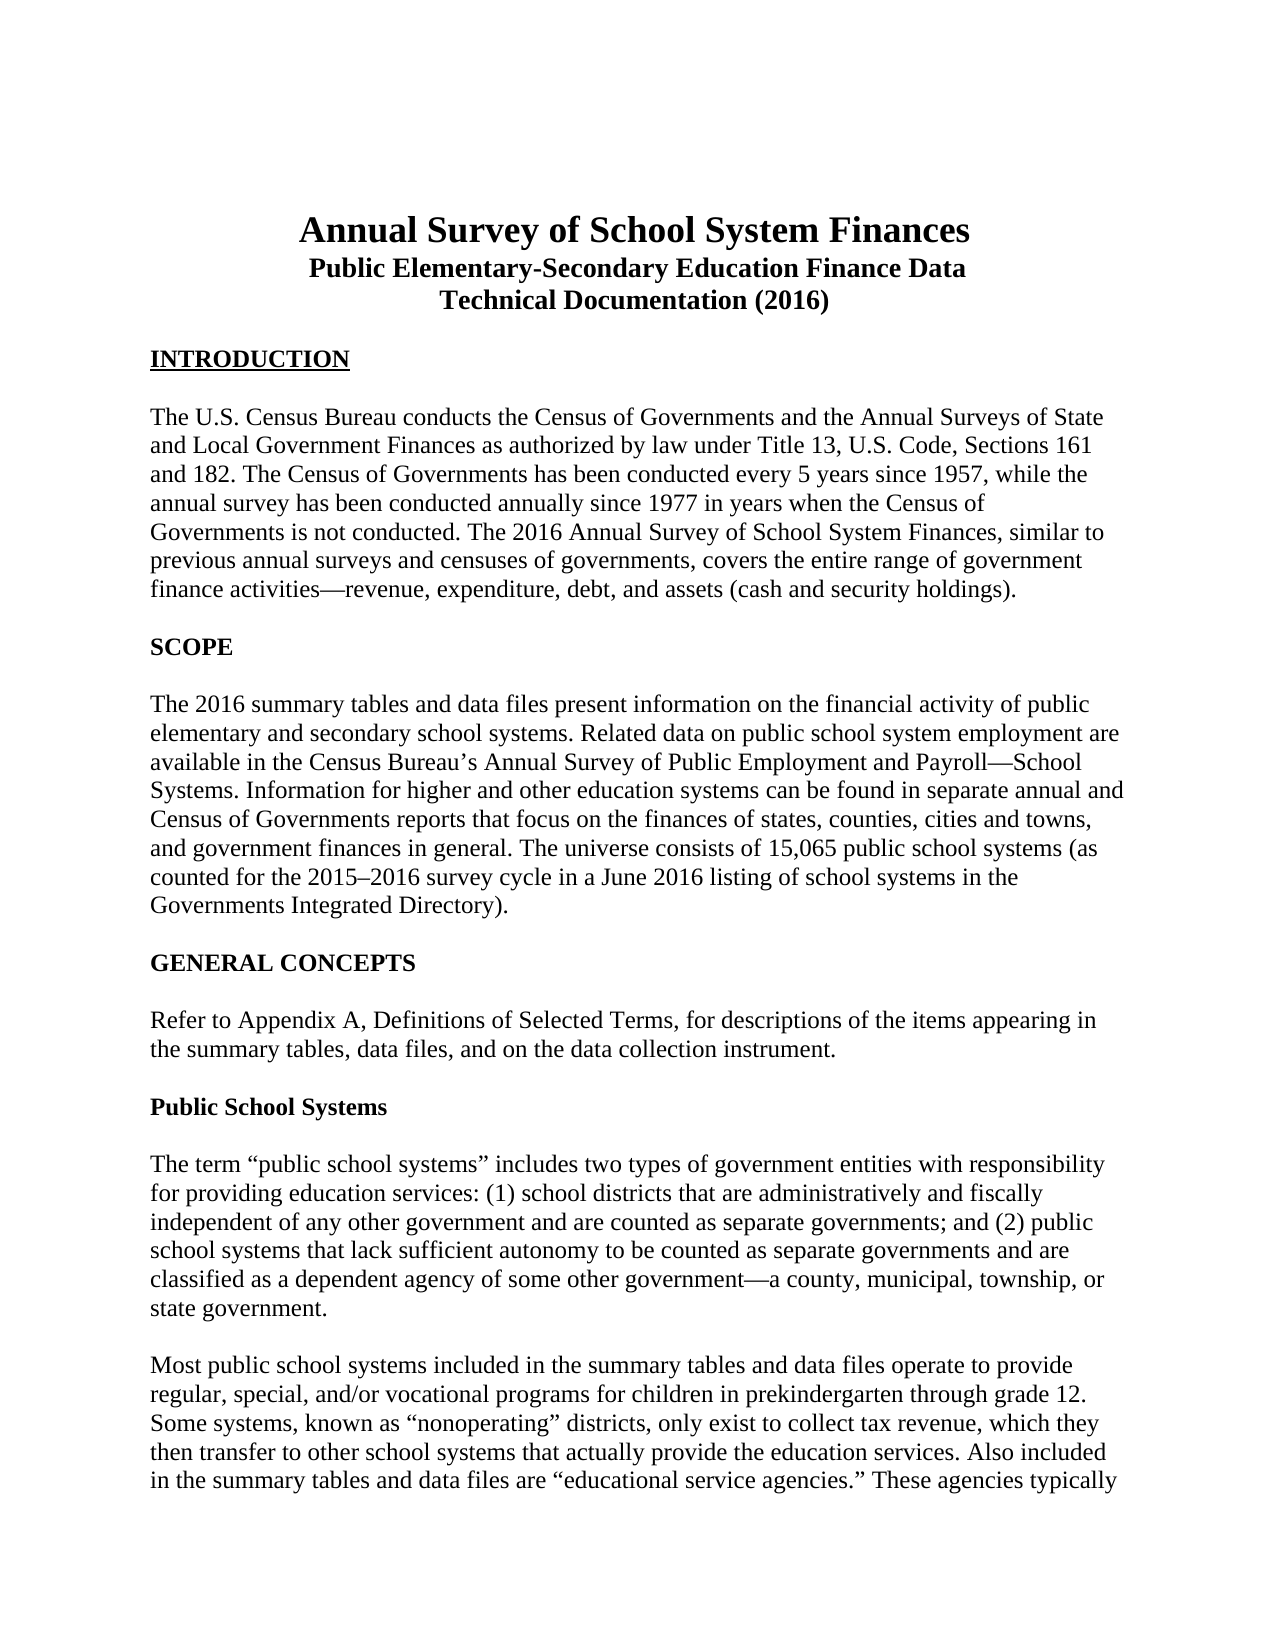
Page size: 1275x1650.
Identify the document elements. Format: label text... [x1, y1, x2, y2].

text The U.S. Census Bureau conducts the Census of Governments and the Annual Surveys of State and Local Government Finances as authorized by law under Title 13, U.S. Code, Sections 161 and 182. The Census of Governments has been conducted every 5 years since 1957, while the annual survey has been conducted annually since 1977 in years when the Census of Governments is not conducted. The 2016 Annual Survey of School System Finances, similar to previous annual surveys and censuses of governments, covers the entire range of government finance activities—revenue, expenditure, debt, and assets (cash and security holdings). [150, 402, 1125, 603]
table_cell Annual Survey of School System Finances Public Elementary-Secondary Education Finance Data Technical Documentation (2016) [52, 179, 1223, 344]
text Public School Systems [150, 1092, 1125, 1120]
text SCOPE [150, 632, 1125, 660]
text Most public school systems included in the summary tables and data files operate to provide regular, special, and/or vocational programs for children in prekindergarten through grade 12. Some systems, known as “nonoperating” districts, only exist to collect tax revenue, which they then transfer to other school systems that actually provide the education services. Also included in the summary tables and data files are “educational service agencies.” These agencies typically [150, 1350, 1125, 1494]
text INTRODUCTION [150, 344, 1125, 373]
table_header [52, 150, 1223, 179]
text GENERAL CONCEPTS [150, 948, 1125, 977]
text The term “public school systems” includes two types of government entities with responsibility for providing education services: (1) school districts that are administratively and fiscally independent of any other government and are counted as separate governments; and (2) public school systems that lack sufficient autonomy to be counted as separate governments and are classified as a dependent agency of some other government—a county, municipal, township, or state government. [150, 1149, 1125, 1322]
text The 2016 summary tables and data files present information on the financial activity of public elementary and secondary school systems. Related data on public school system employment are available in the Census Bureau’s Annual Survey of Public Employment and Payroll—School Systems. Information for higher and other education systems can be found in separate annual and Census of Governments reports that focus on the finances of states, counties, cities and towns, and government finances in general. The universe consists of 15,065 public school systems (as counted for the 2015–2016 survey cycle in a June 2016 listing of school systems in the Governments Integrated Directory). [150, 689, 1125, 919]
text Refer to Appendix A, Definitions of Selected Terms, for descriptions of the items appearing in the summary tables, data files, and on the data collection instrument. [150, 1005, 1125, 1063]
